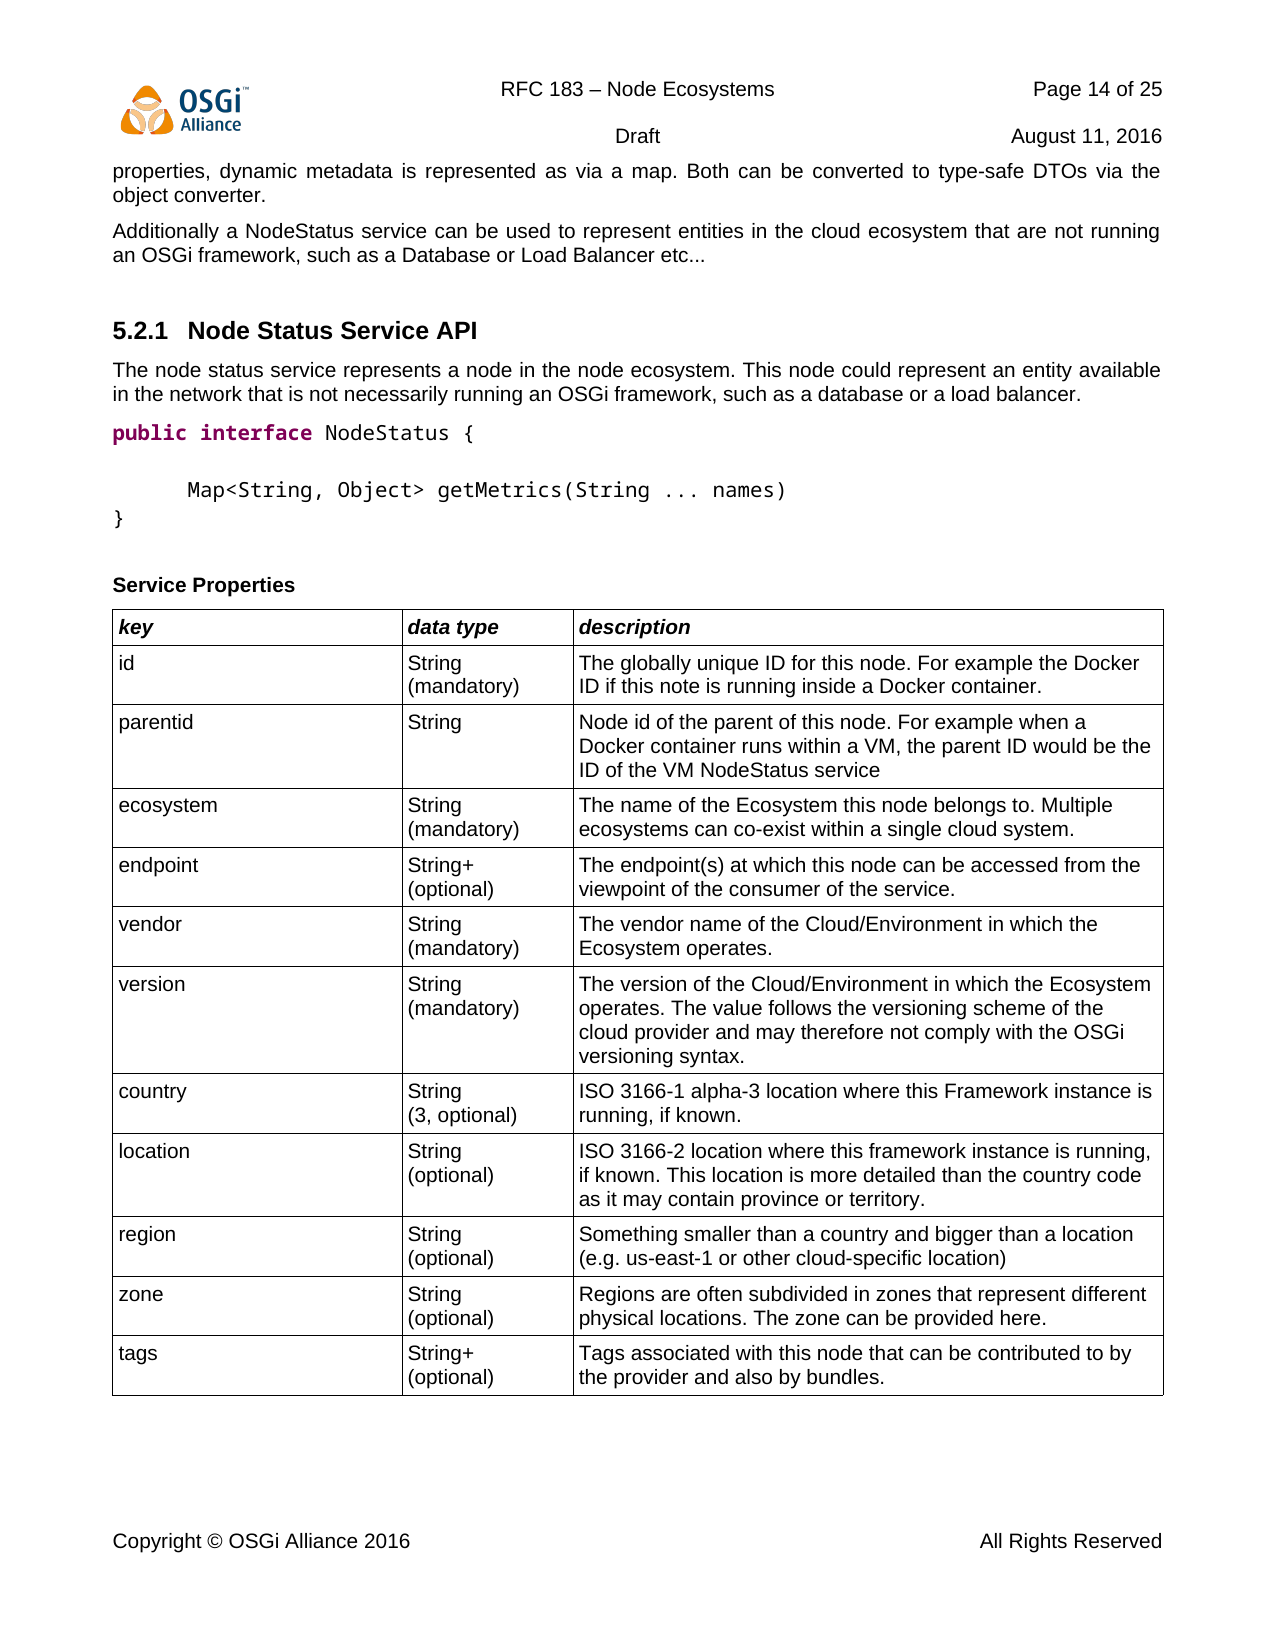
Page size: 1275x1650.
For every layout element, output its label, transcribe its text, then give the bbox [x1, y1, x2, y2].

table_cell String (mandatory) [403, 907, 573, 966]
text properties, dynamic metadata is represented as via a map. Both can be converted to type-safe DTOs via the object converter. [112, 159, 1162, 207]
text Service Properties [112, 573, 1162, 597]
table_cell String (mandatory) [403, 789, 573, 847]
table_cell String [403, 705, 573, 787]
table_cell String (3, optional) [403, 1074, 573, 1133]
table_cell version [113, 967, 402, 1073]
table_cell String (optional) [403, 1134, 573, 1216]
text Map<String, Object> getMetrics(String ... names) [112, 475, 1162, 503]
table_cell Tags associated with this node that can be contributed to by the provider and also by bundles. [574, 1336, 1163, 1395]
text Additionally a NodeStatus service can be used to represent entities in the cloud ecosystem that are not running an OSGi framework, such as a Database or Load Balancer etc... [112, 219, 1162, 267]
text public interface NodeStatus { [112, 418, 1162, 446]
table_cell ISO 3166-1 alpha-3 location where this Framework instance is running, if known. [574, 1074, 1163, 1133]
table_cell location [113, 1134, 402, 1216]
table_cell Node id of the parent of this node. For example when a Docker container runs within a VM, the parent ID would be the ID of the VM NodeStatus service [574, 705, 1163, 787]
table_cell Something smaller than a country and bigger than a location (e.g. us-east-1 or other cloud-specific location) [574, 1217, 1163, 1276]
table_cell ISO 3166-2 location where this framework instance is running, if known. This location is more detailed than the country code as it may contain province or territory. [574, 1134, 1163, 1216]
table_cell String (mandatory) [403, 646, 573, 704]
table_cell tags [113, 1336, 402, 1395]
table_cell vendor [113, 907, 402, 966]
table_cell String+ (optional) [403, 1336, 573, 1395]
table_cell The endpoint(s) at which this node can be accessed from the viewpoint of the consumer of the service. [574, 848, 1163, 906]
table_cell String (optional) [403, 1277, 573, 1335]
picture [113, 78, 257, 142]
table_cell The vendor name of the Cloud/Environment in which the Ecosystem operates. [574, 907, 1163, 966]
table_cell endpoint [113, 848, 402, 906]
table_cell String (mandatory) [403, 967, 573, 1073]
table_cell parentid [113, 705, 402, 787]
table_cell Regions are often subdivided in zones that represent different physical locations. The zone can be provided here. [574, 1277, 1163, 1335]
table_cell String (optional) [403, 1217, 573, 1276]
table_cell zone [113, 1277, 402, 1335]
table_cell The version of the Cloud/Environment in which the Ecosystem operates. The value follows the versioning scheme of the cloud provider and may therefore not comply with the OSGi versioning syntax. [574, 967, 1163, 1073]
table_cell String+ (optional) [403, 848, 573, 906]
table_cell country [113, 1074, 402, 1133]
table_cell The name of the Ecosystem this node belongs to. Multiple ecosystems can co-exist within a single cloud system. [574, 789, 1163, 847]
table_header key [113, 610, 402, 644]
text } [112, 503, 1162, 532]
table_cell ecosystem [113, 789, 402, 847]
text The node status service represents a node in the node ecosystem. This node could represent an entity available in the network that is not necessarily running an OSGi framework, such as a database or a load balancer. [112, 357, 1162, 405]
table_cell region [113, 1217, 402, 1276]
table_header description [574, 610, 1163, 644]
table_header data type [403, 610, 573, 644]
table_cell id [113, 646, 402, 704]
table_cell The globally unique ID for this node. For example the Docker ID if this note is running inside a Docker container. [574, 646, 1163, 704]
